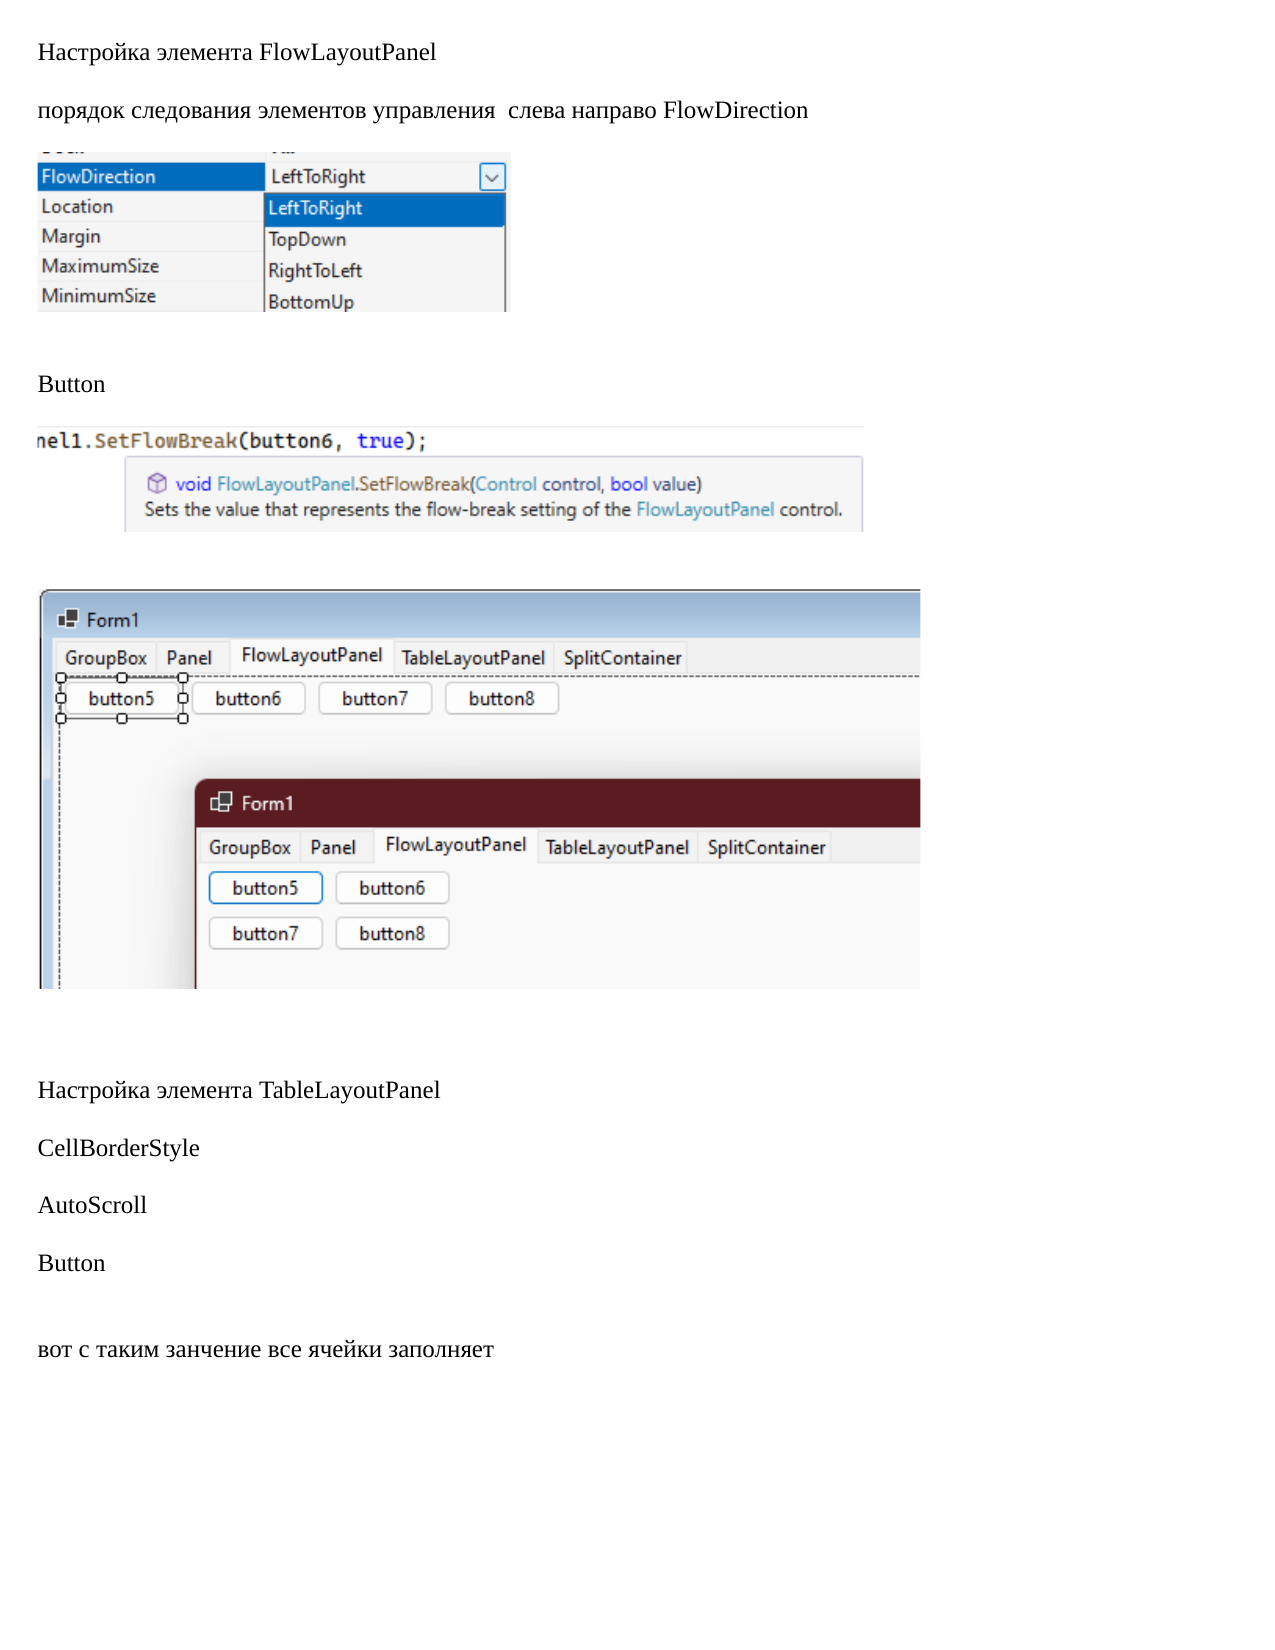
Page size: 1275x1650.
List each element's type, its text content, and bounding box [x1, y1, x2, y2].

picture [37, 589, 921, 989]
text вот с таким занчение все ячейки заполняет [37, 1334, 1237, 1363]
picture [37, 426, 865, 532]
text Button [37, 1248, 1237, 1277]
text Button [37, 369, 1237, 398]
text порядок следования элементов управления слева направо FlowDirection [37, 95, 1237, 124]
text Настройка элемента FlowLayoutPanel [37, 37, 1237, 66]
text Настройка элемента TableLayoutPanel [37, 1075, 1237, 1104]
text CellBorderStyle [37, 1133, 1237, 1162]
picture [37, 152, 511, 312]
text AutoScroll [37, 1190, 1237, 1219]
